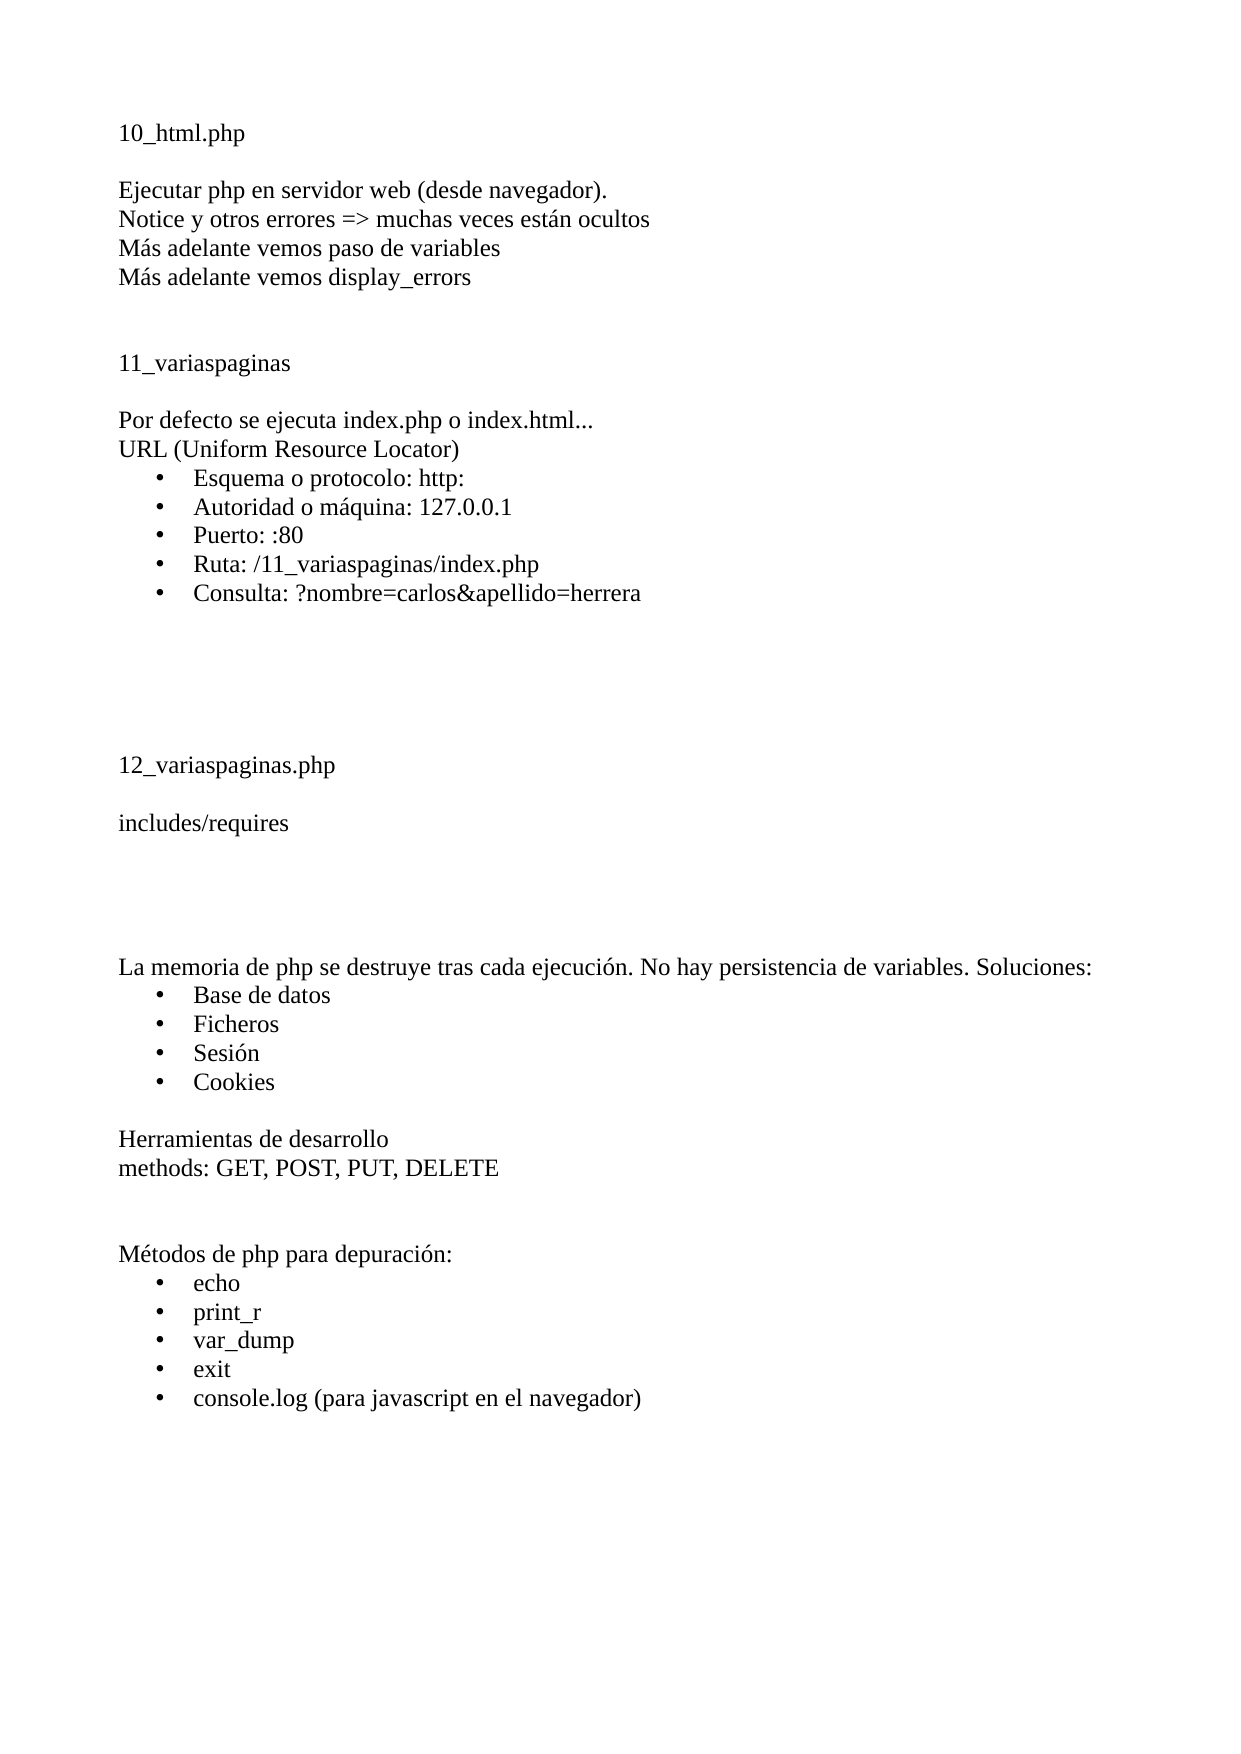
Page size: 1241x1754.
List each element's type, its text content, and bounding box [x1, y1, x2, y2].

text La memoria de php se destruye tras cada ejecución. No hay persistencia de variables. Soluciones: [118, 952, 1122, 981]
text Notice y otros errores => muchas veces están ocultos [118, 204, 1122, 233]
list Autoridad o máquina: 127.0.0.1 [156, 492, 1122, 521]
text methods: GET, POST, PUT, DELETE [118, 1153, 1122, 1182]
text 10_html.php [118, 118, 1122, 147]
list Esquema o protocolo: http: [156, 463, 1122, 492]
list Base de datos [156, 981, 1122, 1009]
list print_r [156, 1297, 1122, 1326]
list Ficheros [156, 1009, 1122, 1038]
list Puerto: :80 [156, 521, 1122, 549]
text 11_variaspaginas [118, 348, 1122, 377]
text Ejecutar php en servidor web (desde navegador). [118, 176, 1122, 204]
list Cookies [156, 1067, 1122, 1096]
list Sesión [156, 1038, 1122, 1067]
text Más adelante vemos paso de variables [118, 233, 1122, 262]
list echo [156, 1268, 1122, 1297]
text includes/requires [118, 808, 1122, 837]
list Consulta: ?nombre=carlos&apellido=herrera [156, 578, 1122, 607]
list Ruta: /11_variaspaginas/index.php [156, 549, 1122, 578]
text Herramientas de desarrollo [118, 1124, 1122, 1153]
list exit [156, 1354, 1122, 1383]
text 12_variaspaginas.php [118, 751, 1122, 779]
text Métodos de php para depuración: [118, 1239, 1122, 1268]
text Más adelante vemos display_errors [118, 262, 1122, 291]
text Por defecto se ejecuta index.php o index.html... [118, 406, 1122, 434]
text URL (Uniform Resource Locator) [118, 434, 1122, 463]
list var_dump [156, 1326, 1122, 1354]
list console.log (para javascript en el navegador) [156, 1383, 1122, 1412]
